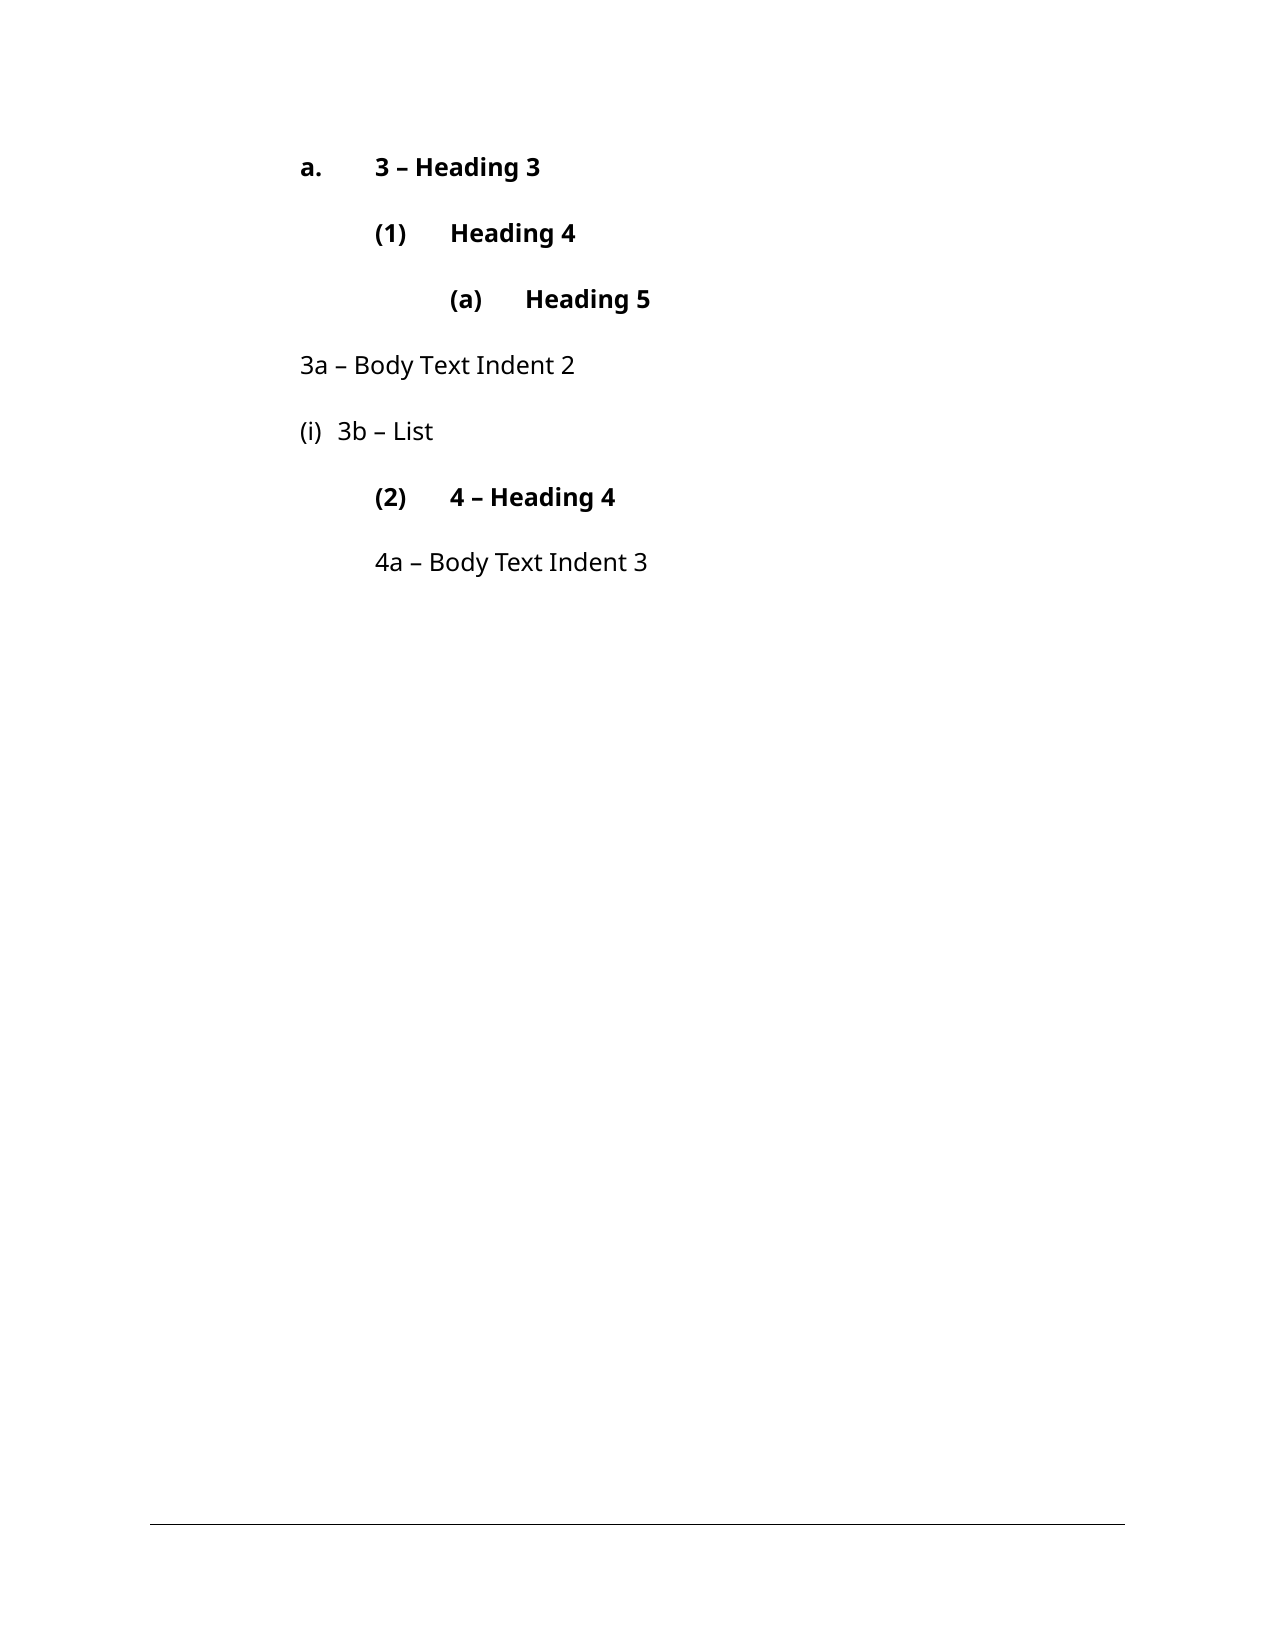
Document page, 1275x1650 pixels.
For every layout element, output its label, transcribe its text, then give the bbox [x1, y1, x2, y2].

text 4a – Body Text Indent 3 [150, 545, 1125, 579]
text 3a – Body Text Indent 2 [150, 347, 1125, 382]
subtitle Heading 4 [375, 216, 1125, 250]
subtitle Heading 5 [450, 282, 1125, 316]
subtitle 3 – Heading 3 [300, 150, 1125, 184]
subtitle 4 – Heading 4 [375, 479, 1125, 513]
list 3b – List [300, 413, 1125, 447]
